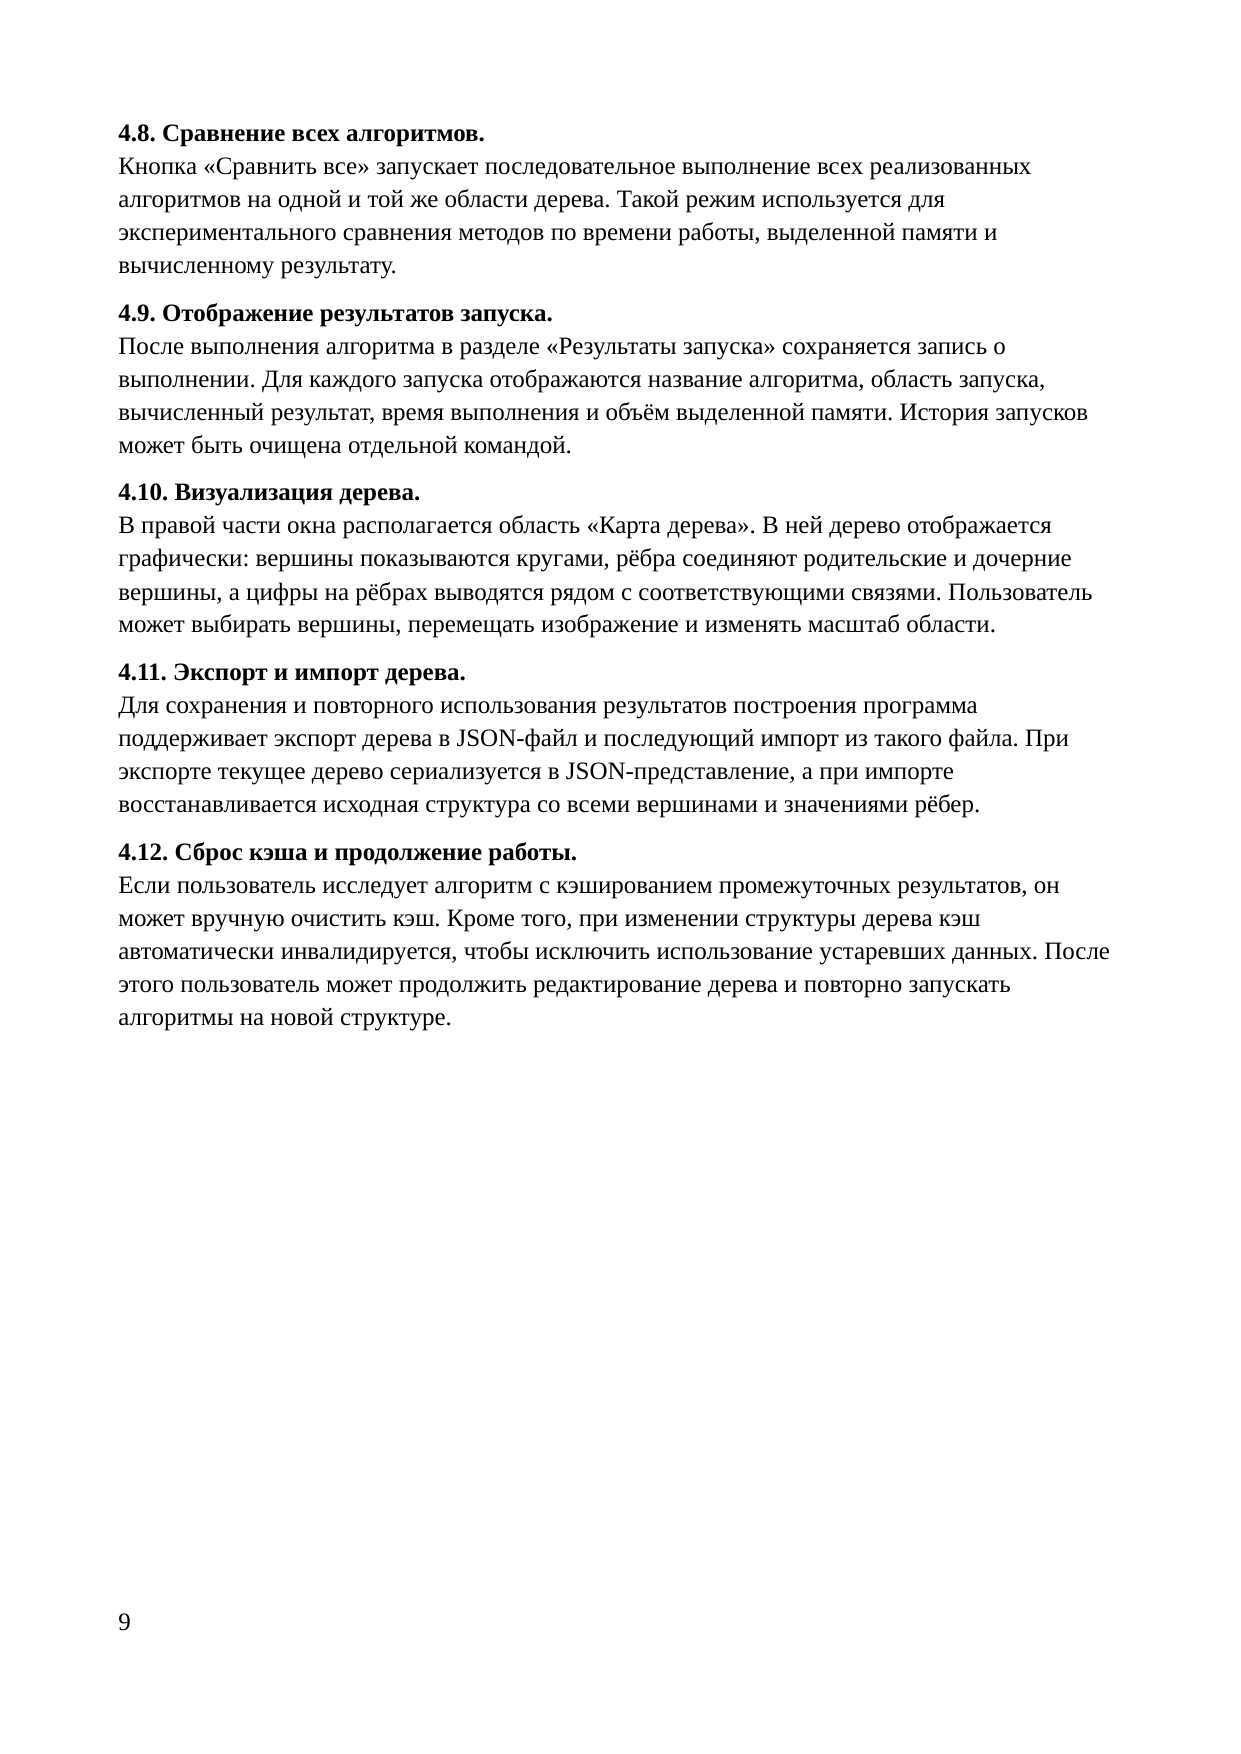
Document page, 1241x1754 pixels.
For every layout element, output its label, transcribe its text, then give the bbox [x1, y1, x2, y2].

text 4.12. Сброс кэша и продолжение работы. Если пользователь исследует алгоритм с кэшированием промежуточных результатов, он может вручную очистить кэш. Кроме того, при изменении структуры дерева кэш автоматически инвалидируется, чтобы исключить использование устаревших данных. После этого пользователь может продолжить редактирование дерева и повторно запускать алгоритмы на новой структуре. [118, 837, 1122, 1031]
text 4.11. Экспорт и импорт дерева. Для сохранения и повторного использования результатов построения программа поддерживает экспорт дерева в JSON-файл и последующий импорт из такого файла. При экспорте текущее дерево сериализуется в JSON-представление, а при импорте восстанавливается исходная структура со всеми вершинами и значениями рёбер. [118, 657, 1122, 818]
text 4.9. Отображение результатов запуска. После выполнения алгоритма в разделе «Результаты запуска» сохраняется запись о выполнении. Для каждого запуска отображаются название алгоритма, область запуска, вычисленный результат, время выполнения и объём выделенной памяти. История запусков может быть очищена отдельной командой. [118, 298, 1122, 459]
text 4.10. Визуализация дерева. В правой части окна располагается область «Карта дерева». В ней дерево отображается графически: вершины показываются кругами, рёбра соединяют родительские и дочерние вершины, а цифры на рёбрах выводятся рядом с соответствующими связями. Пользователь может выбирать вершины, перемещать изображение и изменять масштаб области. [118, 477, 1122, 638]
text 4.8. Сравнение всех алгоритмов. Кнопка «Сравнить все» запускает последовательное выполнение всех реализованных алгоритмов на одной и той же области дерева. Такой режим используется для экспериментального сравнения методов по времени работы, выделенной памяти и вычисленному результату. [118, 118, 1122, 279]
